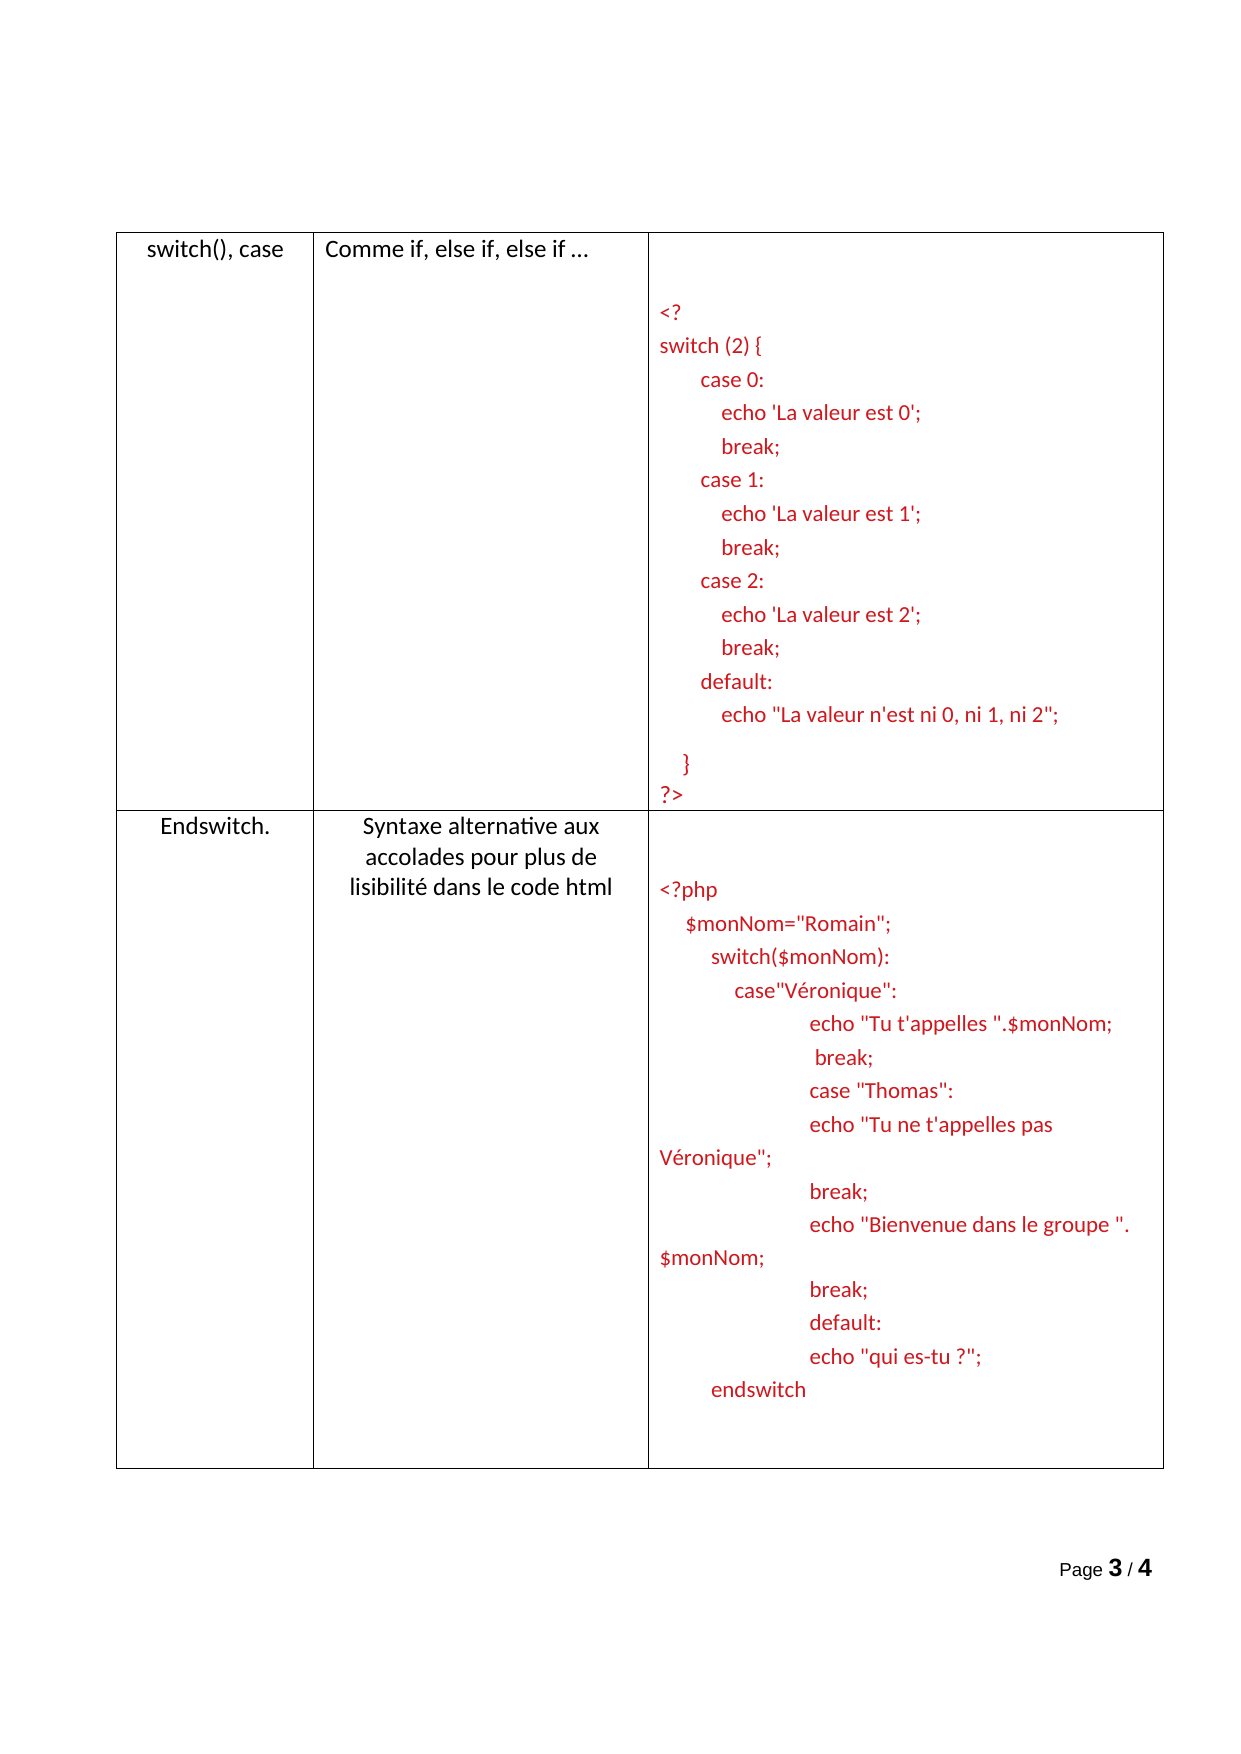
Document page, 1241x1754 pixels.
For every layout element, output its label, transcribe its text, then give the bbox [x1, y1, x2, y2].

table_cell Syntaxe alternative aux accolades pour plus de lisibilité dans le code html [314, 811, 648, 1468]
table_cell <? switch (2) { case 0: echo 'La valeur est 0'; break; case 1: echo 'La valeur est 1'; break; case 2: echo 'La valeur est 2'; break; default: echo "La valeur n'est ni 0, ni 1, ni 2"; } ?> [649, 233, 1163, 809]
table_cell <?php $monNom="Romain"; switch($monNom): case"Véronique": echo "Tu t'appelles ".$monNom; break; case "Thomas": echo "Tu ne t'appelles pas Véronique"; break; echo "Bienvenue dans le groupe ".$monNom; break; default: echo "qui es-tu ?"; endswitch [649, 811, 1163, 1468]
table_cell Endswitch. [117, 811, 313, 1468]
table_cell Comme if, else if, else if … [314, 233, 648, 809]
table_cell switch(), case [117, 233, 313, 809]
